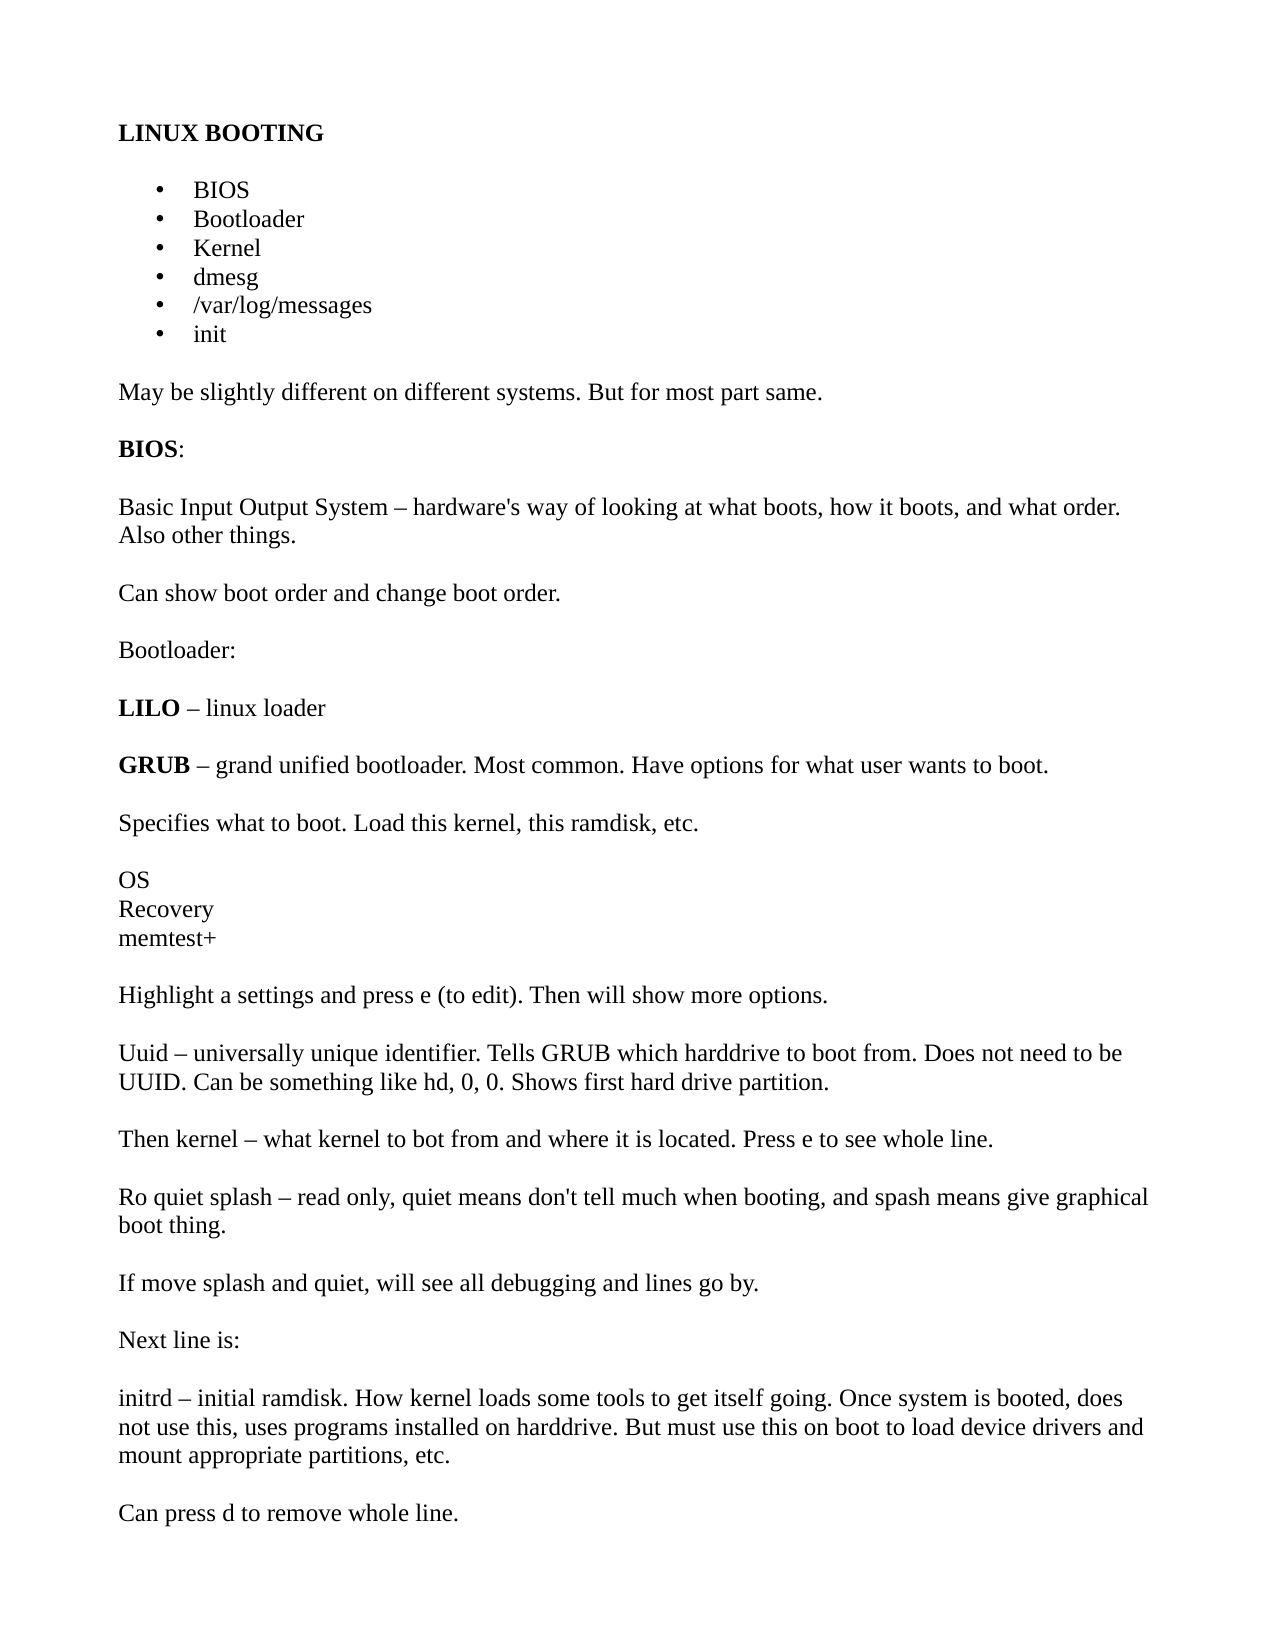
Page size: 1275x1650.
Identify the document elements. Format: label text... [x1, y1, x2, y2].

list init [156, 319, 1157, 348]
text GRUB – grand unified bootloader. Most common. Have options for what user wants to boot. [118, 751, 1157, 779]
list Bootloader [156, 204, 1157, 233]
text LINUX BOOTING [118, 118, 1157, 147]
text Then kernel – what kernel to bot from and where it is located. Press e to see whole line. [118, 1124, 1157, 1153]
text Can show boot order and change boot order. [118, 578, 1157, 607]
text Ro quiet splash – read only, quiet means don't tell much when booting, and spash means give graphical boot thing. [118, 1182, 1157, 1239]
text Uuid – universally unique identifier. Tells GRUB which harddrive to boot from. Does not need to be UUID. Can be something like hd, 0, 0. Shows first hard drive partition. [118, 1038, 1157, 1096]
text Can press d to remove whole line. [118, 1498, 1157, 1527]
list Kernel [156, 233, 1157, 262]
text initrd – initial ramdisk. How kernel loads some tools to get itself going. Once system is booted, does not use this, uses programs installed on harddrive. But must use this on boot to load device drivers and mount appropriate partitions, etc. [118, 1383, 1157, 1469]
text Next line is: [118, 1326, 1157, 1354]
text Recovery [118, 894, 1157, 923]
text Bootloader: [118, 636, 1157, 664]
text BIOS: [118, 434, 1157, 463]
text Basic Input Output System – hardware's way of looking at what boots, how it boots, and what order. Also other things. [118, 492, 1157, 549]
list dmesg [156, 262, 1157, 291]
text OS [118, 866, 1157, 894]
text Highlight a settings and press e (to edit). Then will show more options. [118, 981, 1157, 1009]
text May be slightly different on different systems. But for most part same. [118, 377, 1157, 406]
list BIOS [156, 176, 1157, 204]
text If move splash and quiet, will see all debugging and lines go by. [118, 1268, 1157, 1297]
text Specifies what to boot. Load this kernel, this ramdisk, etc. [118, 808, 1157, 837]
text memtest+ [118, 923, 1157, 952]
text LILO – linux loader [118, 693, 1157, 722]
list /var/log/messages [156, 291, 1157, 319]
